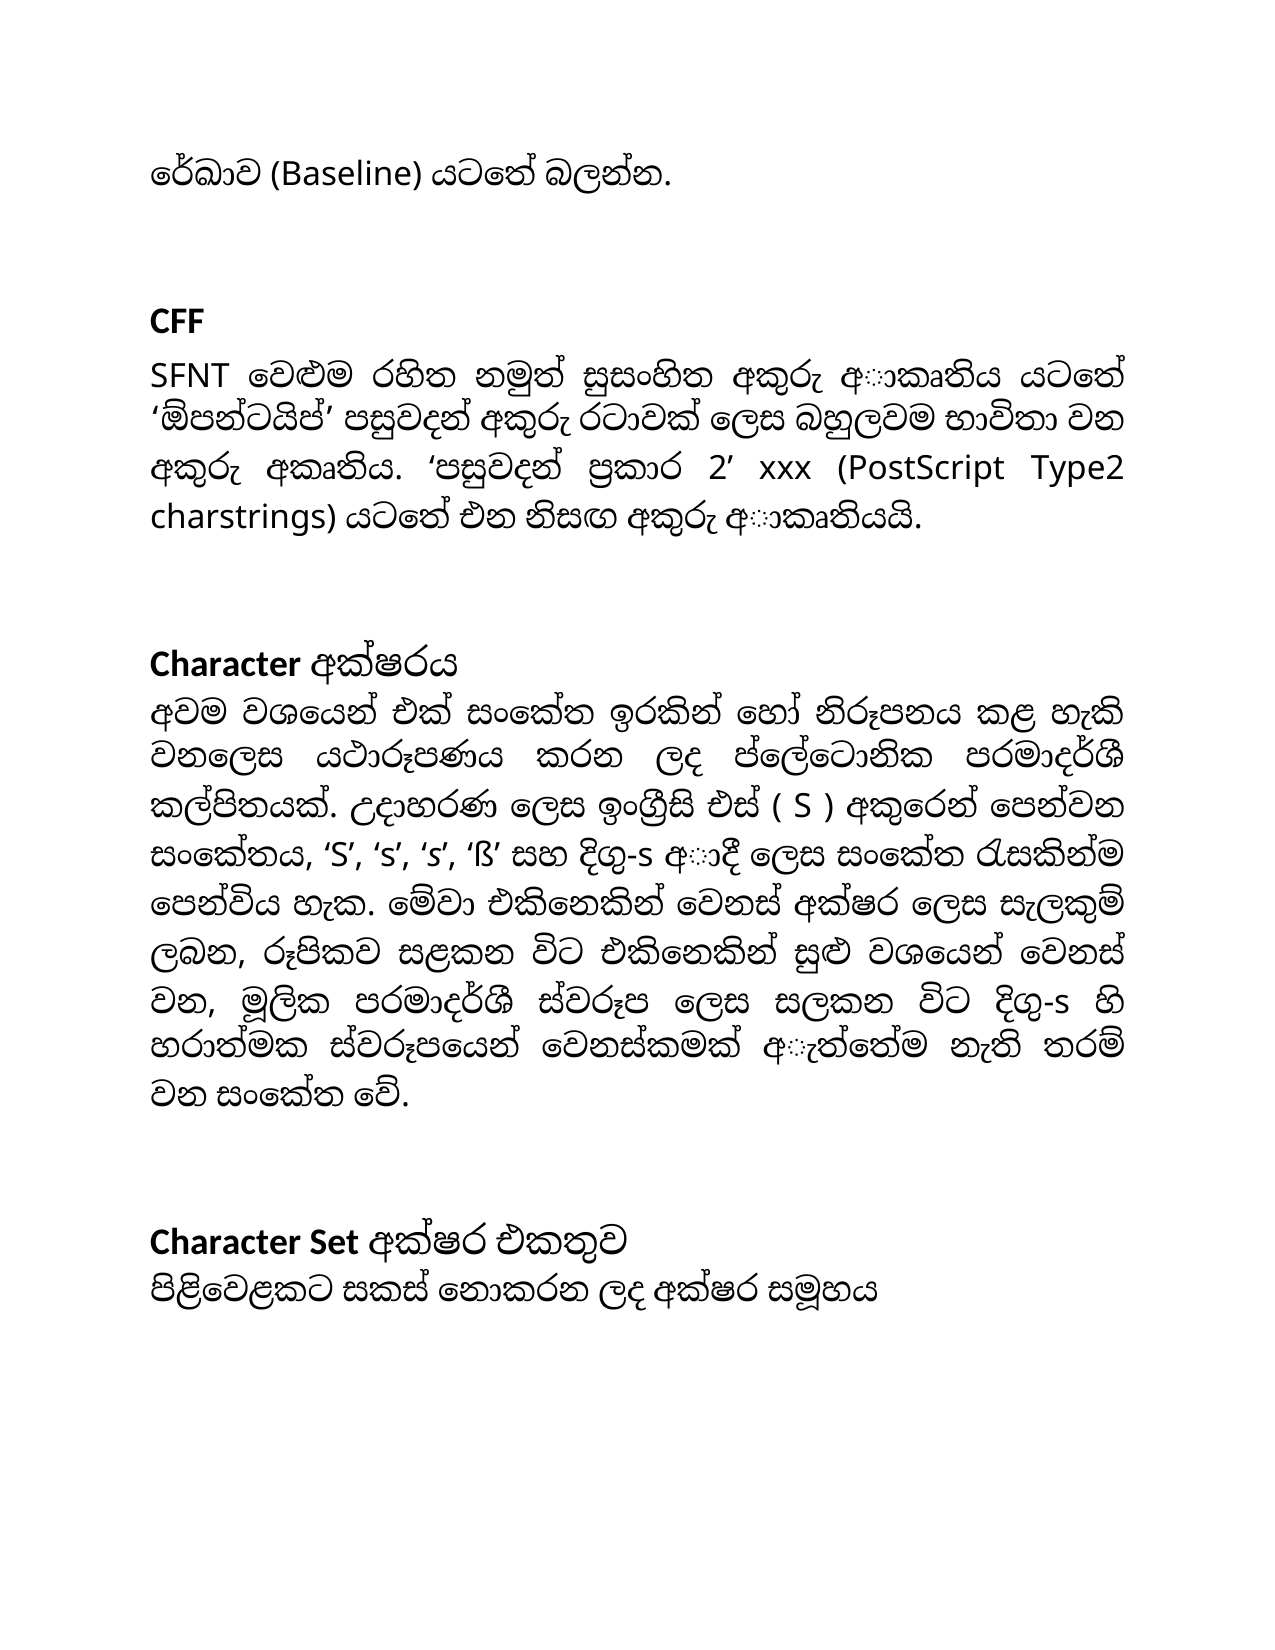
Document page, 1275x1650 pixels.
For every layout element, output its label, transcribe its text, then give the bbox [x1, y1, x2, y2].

subtitle Character අක්ෂරය [150, 640, 1125, 686]
text රේඛාව (Baseline) යටතේ බලන්න. [150, 150, 1125, 199]
text SFNT වෙළුම රහිත නමුත් සුසංහිත අකුරු අාකෘතිය යටතේ ‘ඕපන්ටයිප්’ පසුවදන් අකුරු රටාවක් ලෙස බහුලවම භාවිතා වන අකුරු අකෘතිය. ‘පසුවදන් ප්‍රකාර 2’ xxx (PostScript Type2 charstrings) යටතේ එන නිසඟ අකුරු අාකෘතියයි. [150, 351, 1125, 542]
text අවම වශයෙන් එක් සංකේත ඉරකින් හෝ නිරූපනය කළ හැකි වනලෙස යථාරූපණය කරන ලද ප්ලේටොනික පරමාදර්ශී කල්පිතයක්. උදාහරණ ලෙස ඉංග්‍රීසි එස් ( S ) අකුරෙන් පෙන්වන සංකේතය, ‘S’, ‘s’, ‘s’, ‘ß’ සහ දිගු-s අාදී ලෙස සංකේත රැසකින්ම පෙන්විය හැක. මේවා එකිනෙකින් වෙනස් අක්ෂර ලෙස සැලකුම් ලබන, රූපිකව සළකන විට එකිනෙකින් සුළු වශයෙන් වෙනස් වන, මූලික පරමාදර්ශී ස්වරූප ලෙස සලකන විට දිගු-s හි හරාත්මක ස්වරූපයෙන් වෙනස්කමක් අැත්තේම නැති තරම් වන සංකේත වේ. [150, 694, 1125, 1120]
subtitle Character Set අක්ෂර එකතුව [150, 1218, 1125, 1264]
text පිළිවෙළකට සකස් නොකරන ලද අක්ෂර සමූහය [150, 1272, 1125, 1315]
subtitle CFF [150, 297, 1125, 343]
